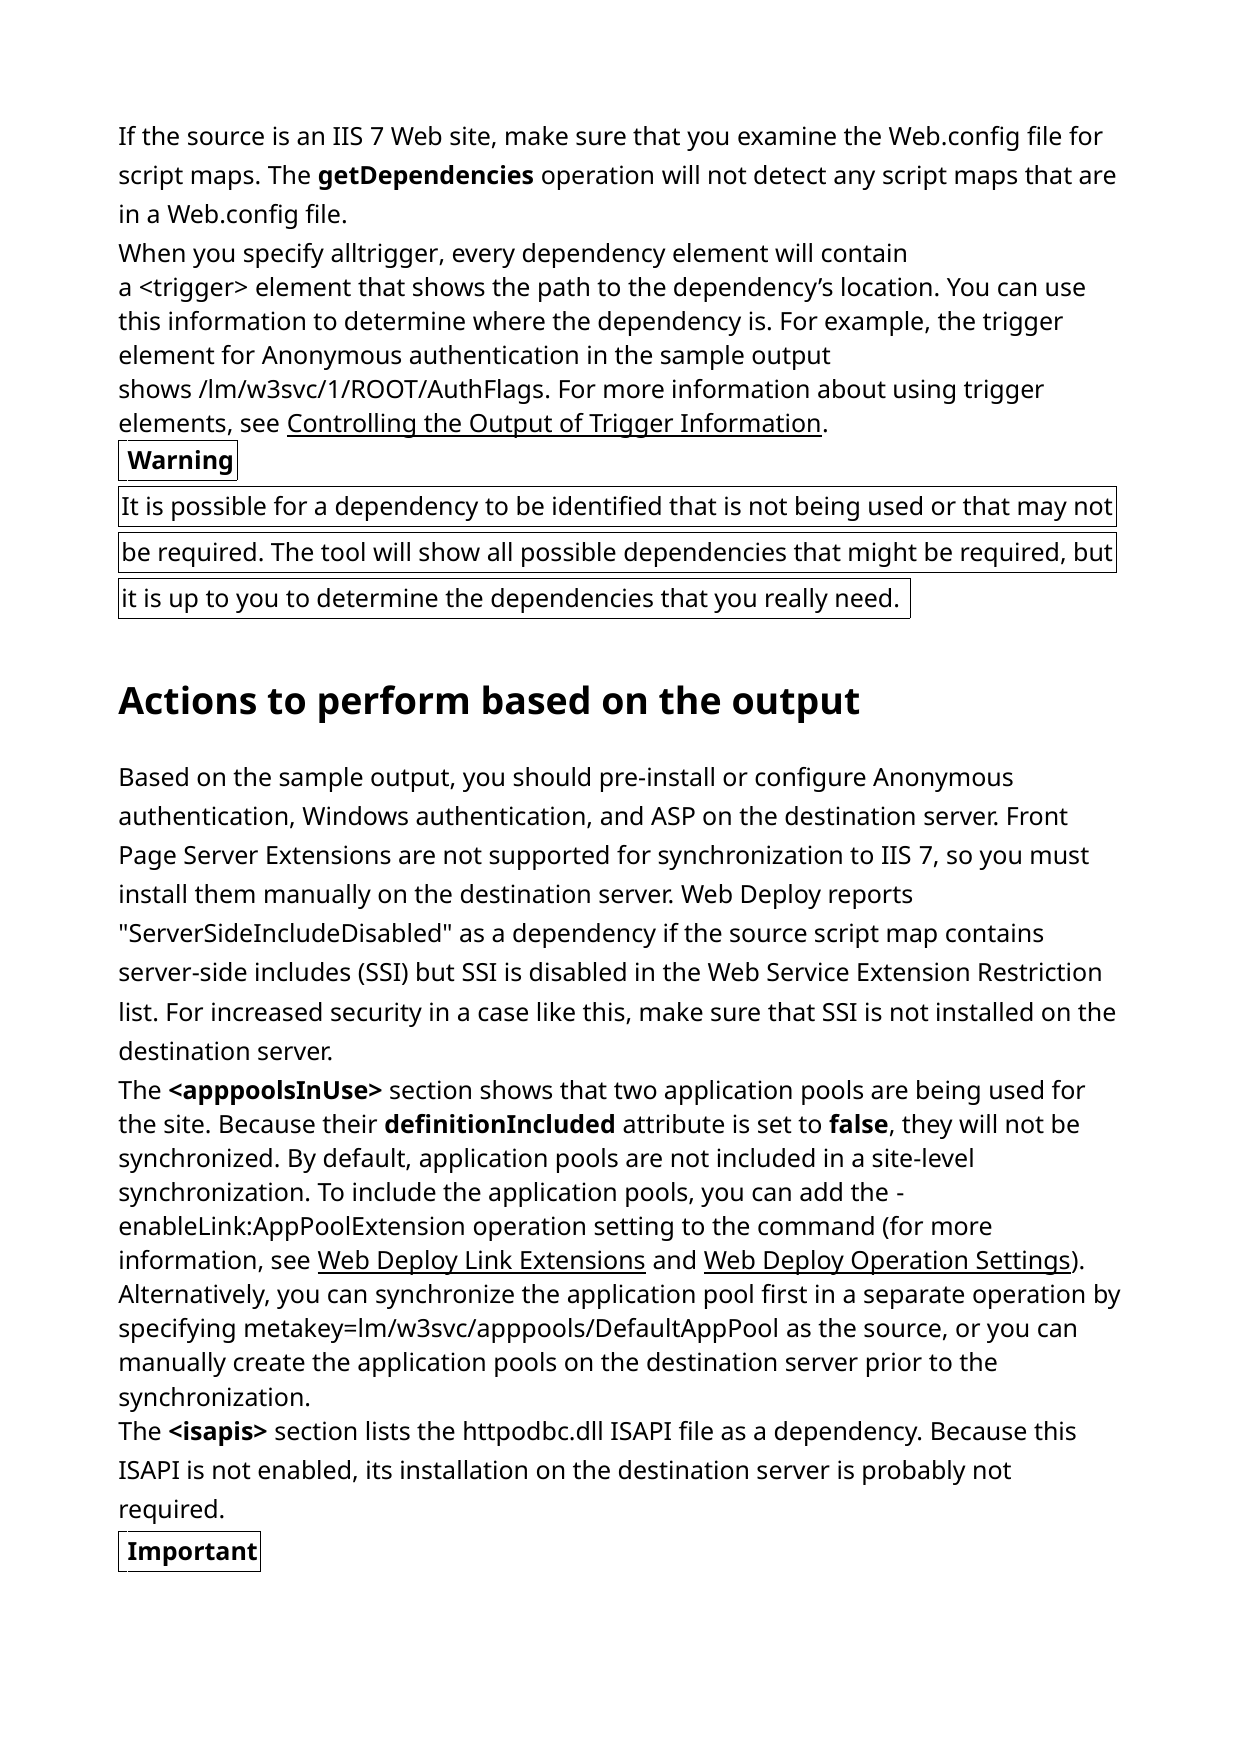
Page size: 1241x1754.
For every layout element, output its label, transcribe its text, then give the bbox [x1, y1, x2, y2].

subtitle Actions to perform based on the output [118, 674, 1122, 725]
text Based on the sample output, you should pre-install or configure Anonymous authentication, Windows authentication, and ASP on the destination server. Front Page Server Extensions are not supported for synchronization to IIS 7, so you must install them manually on the destination server. Web Deploy reports "ServerSideIncludeDisabled" as a dependency if the source script map contains server-side includes (SSI) but SSI is disabled in the Web Service Extension Restriction list. For increased security in a case like this, make sure that SSI is not installed on the destination server. [118, 759, 1122, 1067]
text If the source is an IIS 7 Web site, make sure that you examine the Web.config file for script maps. The getDependencies operation will not detect any script maps that are in a Web.config file. [118, 118, 1122, 231]
text When you specify alltrigger, every dependency element will contain a <trigger> element that shows the path to the dependency’s location. You can use this information to determine where the dependency is. For example, the trigger element for Anonymous authentication in the sample output shows /lm/w3svc/1/ROOT/AuthFlags. For more information about using trigger elements, see Controlling the Output of Trigger Information. [118, 236, 1122, 440]
text Warning [119, 441, 237, 480]
text [238, 440, 1122, 480]
text It is possible for a dependency to be identified that is not being used or that may not be required. The tool will show all possible dependencies that might be required, but it is up to you to determine the dependencies that you really need. [118, 486, 1122, 618]
text The <apppoolsInUse> section shows that two application pools are being used for the site. Because their definitionIncluded attribute is set to false, they will not be synchronized. By default, application pools are not included in a site-level synchronization. To include the application pools, you can add the -enableLink:AppPoolExtension operation setting to the command (for more information, see Web Deploy Link Extensions and Web Deploy Operation Settings). Alternatively, you can synchronize the application pool first in a separate operation by specifying metakey=lm/w3svc/apppools/DefaultAppPool as the source, or you can manually create the application pools on the destination server prior to the synchronization. [118, 1073, 1122, 1413]
text Important [119, 1532, 260, 1571]
text The <isapis> section lists the httpodbc.dll ISAPI file as a dependency. Because this ISAPI is not enabled, its installation on the destination server is probably not required. [118, 1413, 1122, 1526]
text [261, 1531, 1122, 1571]
